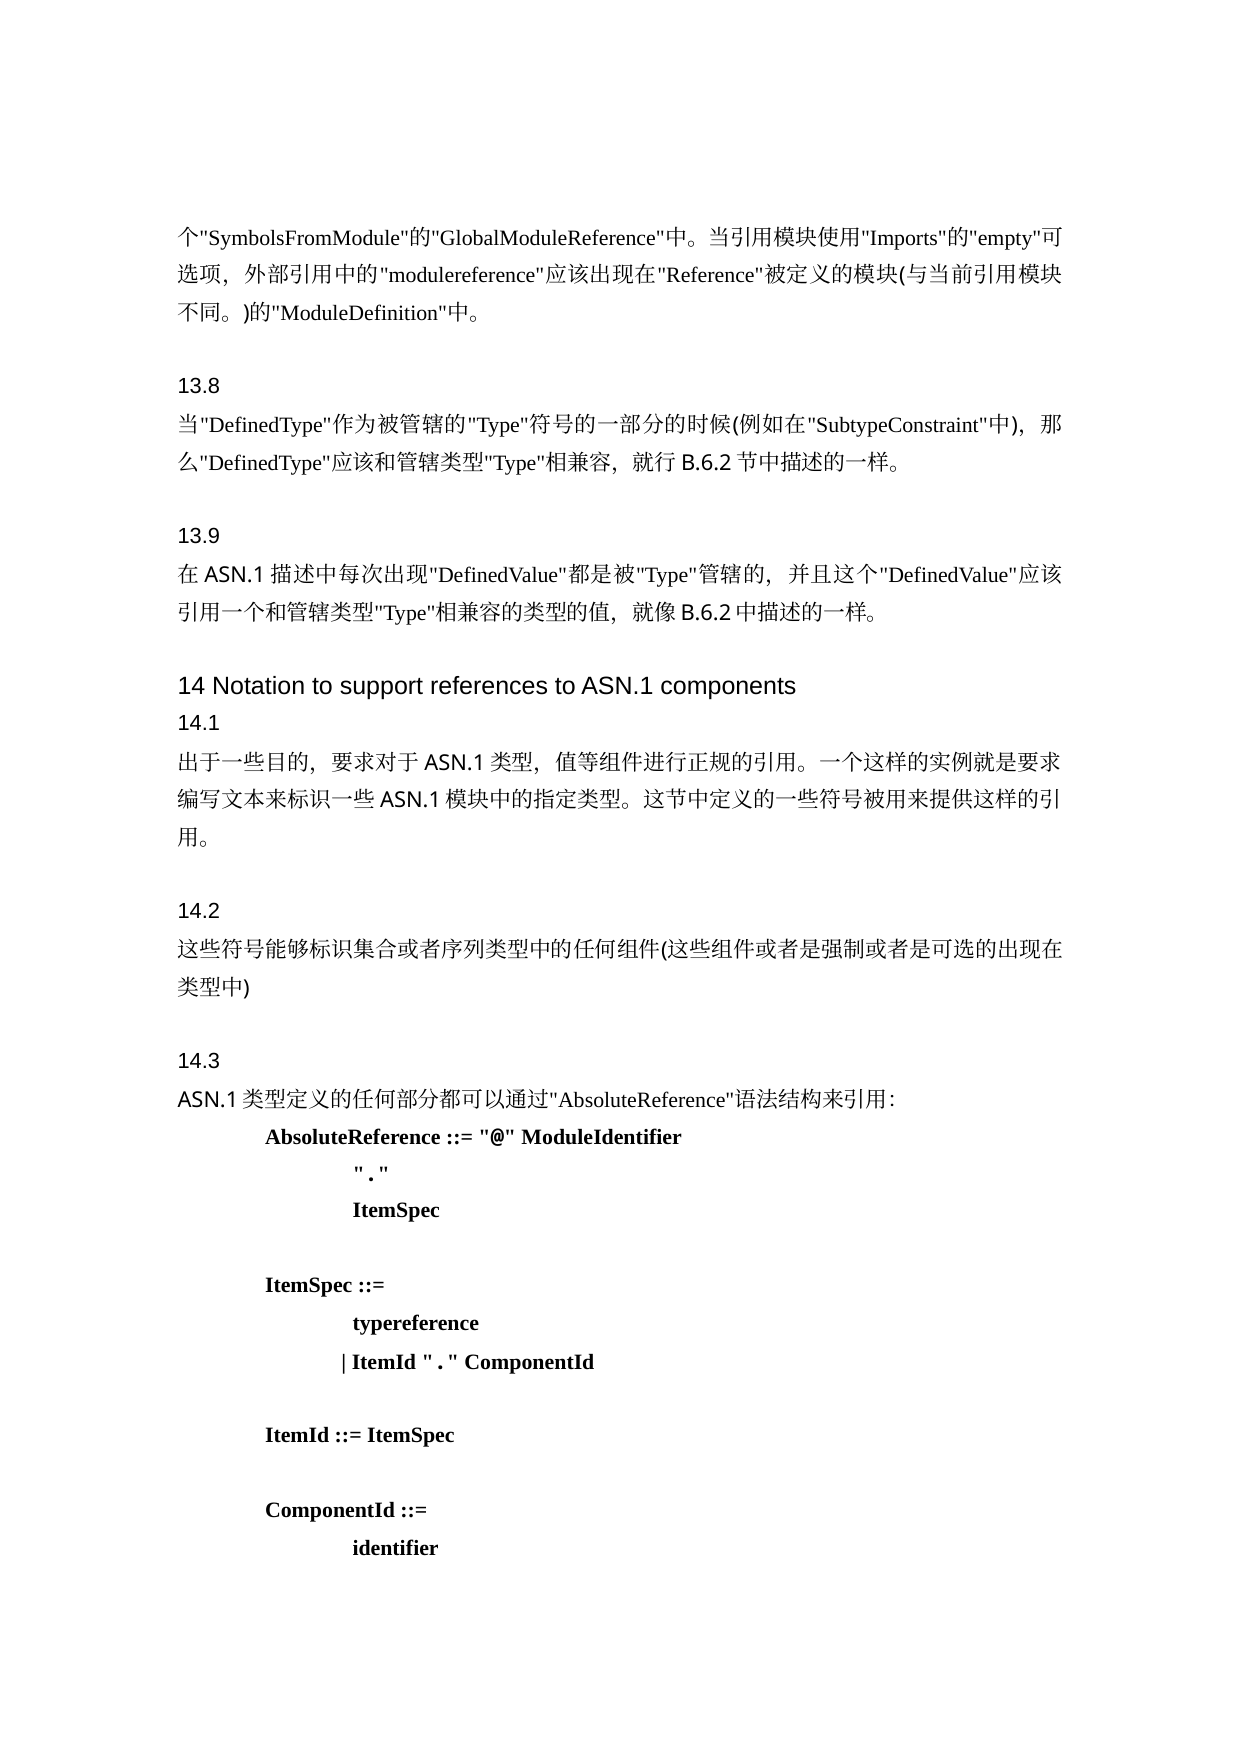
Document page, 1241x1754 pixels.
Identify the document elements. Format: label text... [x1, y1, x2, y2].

subtitle 13.8 [177, 367, 1063, 404]
text ItemSpec ::= [177, 1267, 1063, 1304]
text 出于一些目的，要求对于ASN.1类型，值等组件进行正规的引用。一个这样的实例就是要求编写文本来标识一些ASN.1模块中的指定类型。这节中定义的一些符号被用来提供这样的引用。 [177, 742, 1063, 854]
text typereference [177, 1304, 1063, 1342]
text 个"SymbolsFromModule"的"GlobalModuleReference"中。当引用模块使用"Imports"的"empty"可选项，外部引用中的"modulereference"应该出现在"Reference"被定义的模块(与当前引用模块不同。)的"ModuleDefinition"中。 [177, 217, 1063, 329]
text "." [177, 1154, 1063, 1192]
text 在ASN.1描述中每次出现"DefinedValue"都是被"Type"管辖的，并且这个"DefinedValue"应该引用一个和管辖类型"Type"相兼容的类型的值，就像B.6.2中描述的一样。 [177, 554, 1063, 629]
subtitle 14.1 [177, 704, 1063, 742]
text ItemSpec [177, 1192, 1063, 1229]
subtitle 13.9 [177, 517, 1063, 554]
text 当"DefinedType"作为被管辖的"Type"符号的一部分的时候(例如在"SubtypeConstraint"中)，那么"DefinedType"应该和管辖类型"Type"相兼容，就行B.6.2节中描述的一样。 [177, 404, 1063, 479]
subtitle 14.3 [177, 1042, 1063, 1079]
text ASN.1类型定义的任何部分都可以通过"AbsoluteReference"语法结构来引用： [177, 1079, 1063, 1117]
subtitle 14.2 [177, 892, 1063, 929]
text AbsoluteReference ::= "@" ModuleIdentifier [177, 1117, 1063, 1154]
text | ItemId "." ComponentId [177, 1342, 1063, 1379]
text identifier [177, 1529, 1063, 1567]
text ComponentId ::= [177, 1492, 1063, 1529]
subtitle 14 Notation to support references to ASN.1 components [177, 667, 1063, 704]
text 这些符号能够标识集合或者序列类型中的任何组件(这些组件或者是强制或者是可选的出现在类型中) [177, 929, 1063, 1004]
text ItemId ::= ItemSpec [177, 1417, 1063, 1454]
